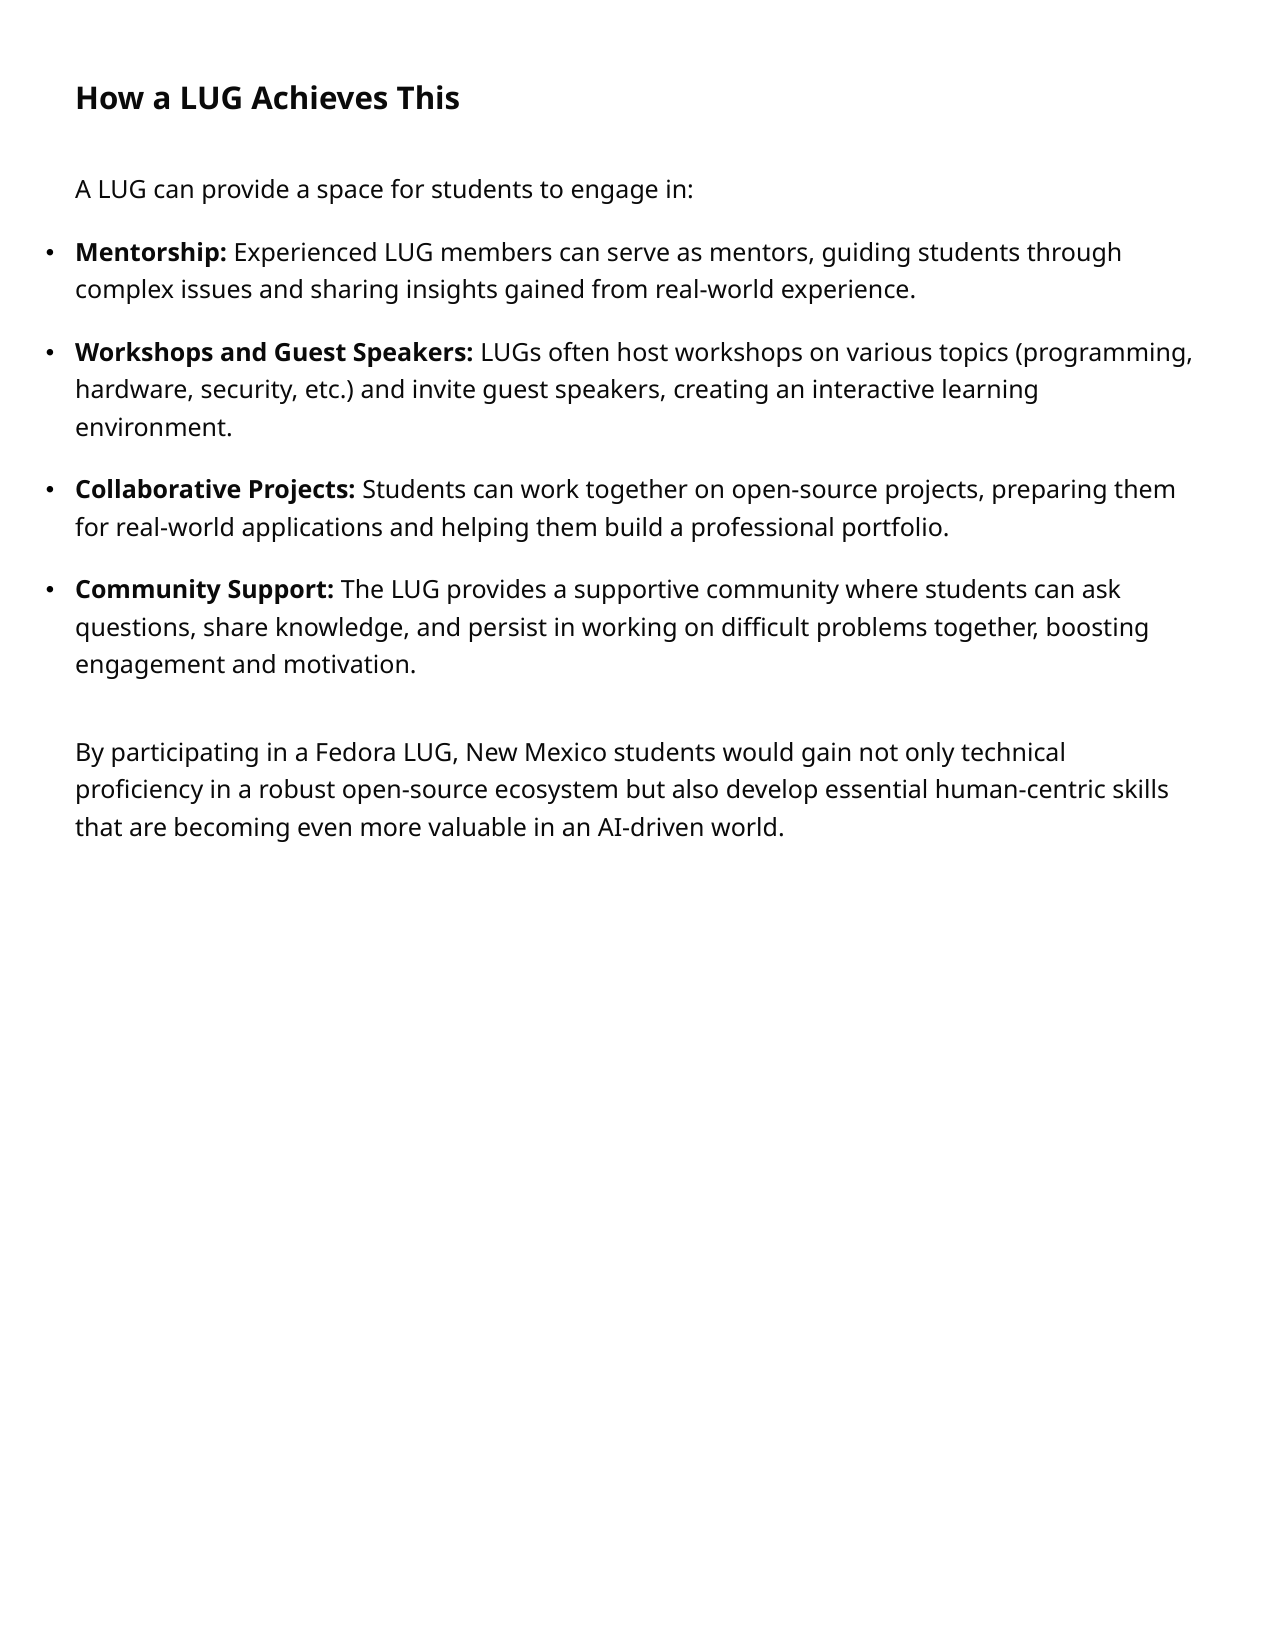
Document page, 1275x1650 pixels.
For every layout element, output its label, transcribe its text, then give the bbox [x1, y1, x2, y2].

text How a LUG Achieves This [75, 75, 1200, 119]
list Mentorship: Experienced LUG members can serve as mentors, guiding students through complex issues and sharing insights gained from real-world experience. [75, 231, 1200, 306]
list Workshops and Guest Speakers: LUGs often host workshops on various topics (programming, hardware, security, etc.) and invite guest speakers, creating an interactive learning environment. [75, 331, 1200, 444]
text A LUG can provide a space for students to engage in: [75, 169, 1200, 206]
text By participating in a Fedora LUG, New Mexico students would gain not only technical proficiency in a robust open-source ecosystem but also develop essential human-centric skills that are becoming even more valuable in an AI-driven world. [75, 731, 1200, 844]
list Community Support: The LUG provides a supportive community where students can ask questions, share knowledge, and persist in working on difficult problems together, boosting engagement and motivation. [75, 569, 1200, 681]
list Collaborative Projects: Students can work together on open-source projects, preparing them for real-world applications and helping them build a professional portfolio. [75, 469, 1200, 544]
